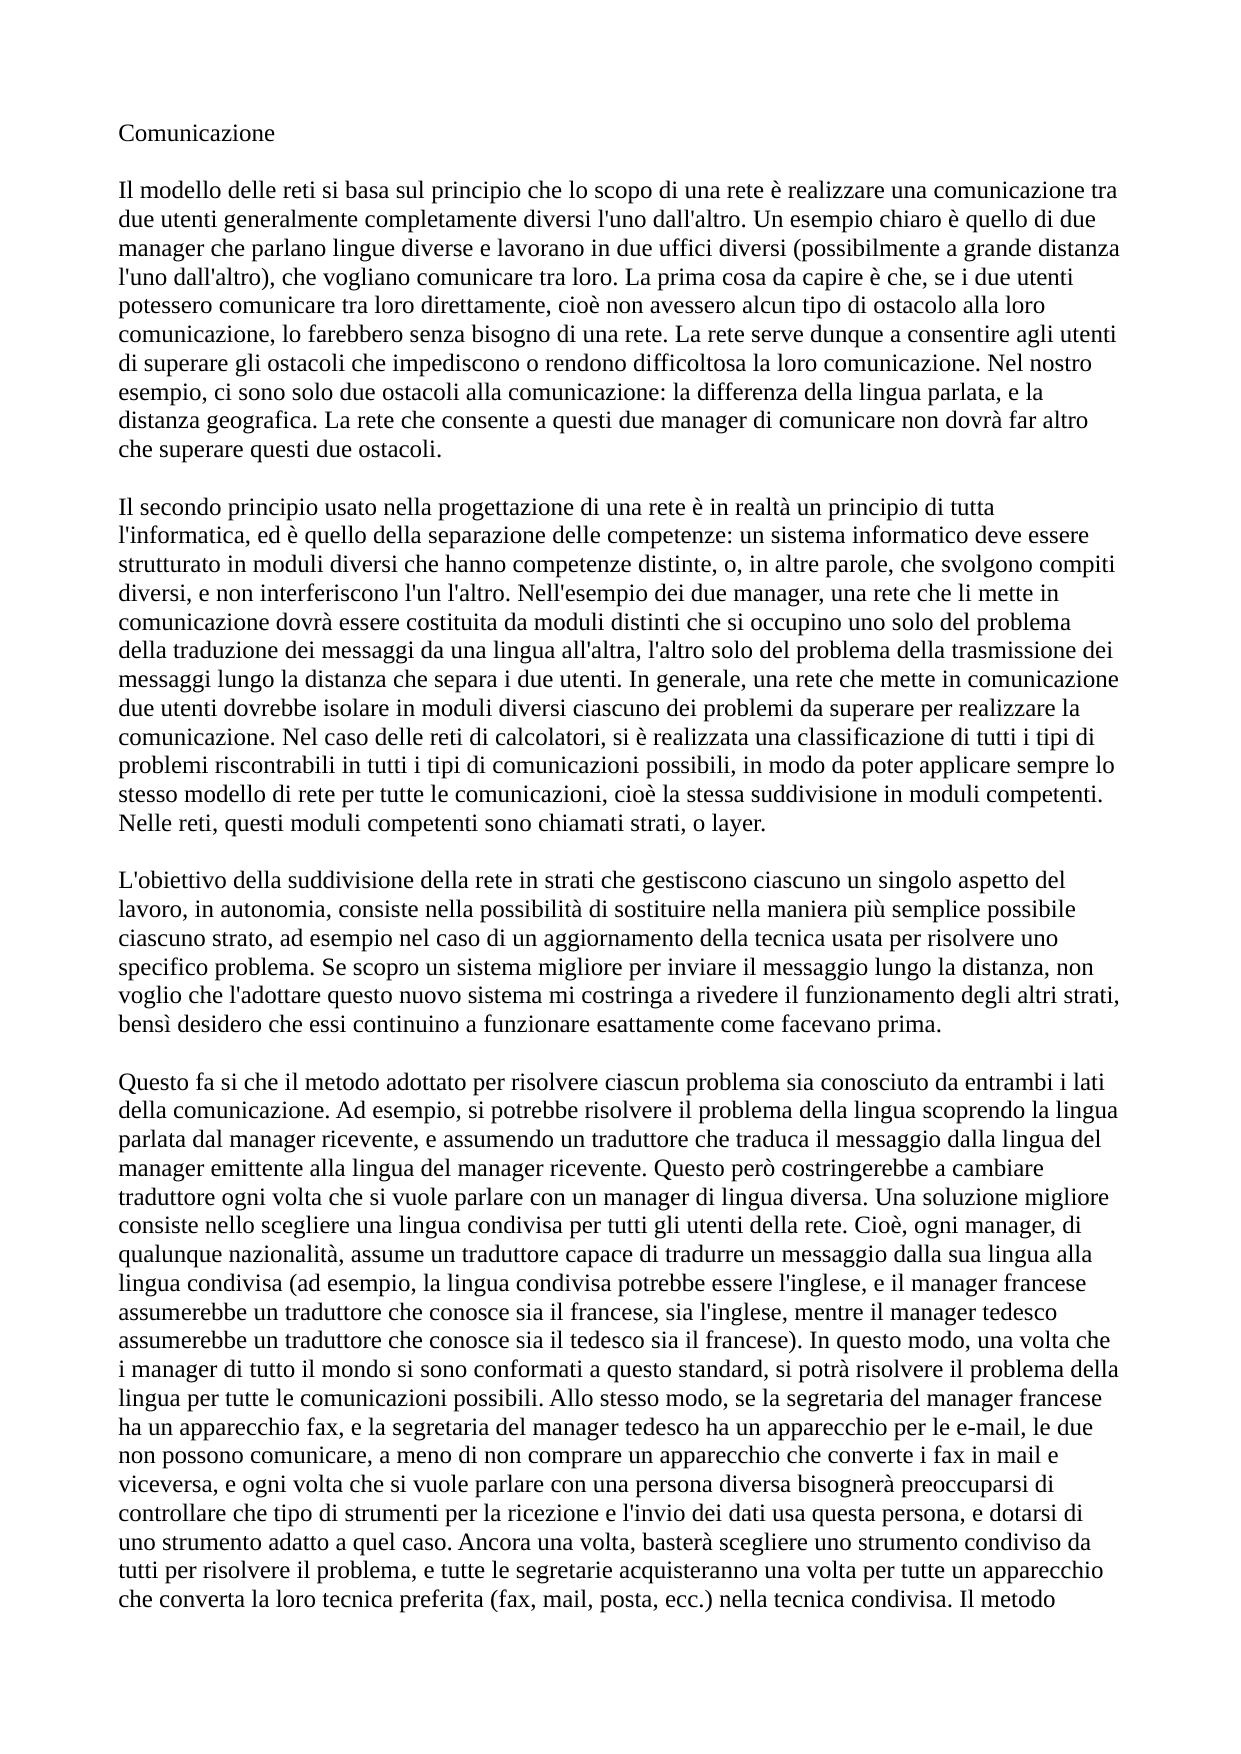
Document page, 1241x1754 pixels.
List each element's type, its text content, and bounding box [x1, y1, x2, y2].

text Comunicazione Il modello delle reti si basa sul principio che lo scopo di una rete è realizzare una comunicazione tra due utenti generalmente completamente diversi l'uno dall'altro. Un esempio chiaro è quello di due manager che parlano lingue diverse e lavorano in due uffici diversi (possibilmente a grande distanza l'uno dall'altro), che vogliano comunicare tra loro. La prima cosa da capire è che, se i due utenti potessero comunicare tra loro direttamente, cioè non avessero alcun tipo di ostacolo alla loro comunicazione, lo farebbero senza bisogno di una rete. La rete serve dunque a consentire agli utenti di superare gli ostacoli che impediscono o rendono difficoltosa la loro comunicazione. Nel nostro esempio, ci sono solo due ostacoli alla comunicazione: la differenza della lingua parlata, e la distanza geografica. La rete che consente a questi due manager di comunicare non dovrà far altro che superare questi due ostacoli. Il secondo principio usato nella progettazione di una rete è in realtà un principio di tutta l'informatica, ed è quello della separazione delle competenze: un sistema informatico deve essere strutturato in moduli diversi che hanno competenze distinte, o, in altre parole, che svolgono compiti diversi, e non interferiscono l'un l'altro. Nell'esempio dei due manager, una rete che li mette in comunicazione dovrà essere costituita da moduli distinti che si occupino uno solo del problema della traduzione dei messaggi da una lingua all'altra, l'altro solo del problema della trasmissione dei messaggi lungo la distanza che separa i due utenti. In generale, una rete che mette in comunicazione due utenti dovrebbe isolare in moduli diversi ciascuno dei problemi da superare per realizzare la comunicazione. Nel caso delle reti di calcolatori, si è realizzata una classificazione di tutti i tipi di problemi riscontrabili in tutti i tipi di comunicazioni possibili, in modo da poter applicare sempre lo stesso modello di rete per tutte le comunicazioni, cioè la stessa suddivisione in moduli competenti. Nelle reti, questi moduli competenti sono chiamati strati, o layer. L'obiettivo della suddivisione della rete in strati che gestiscono ciascuno un singolo aspetto del lavoro, in autonomia, consiste nella possibilità di sostituire nella maniera più semplice possibile ciascuno strato, ad esempio nel caso di un aggiornamento della tecnica usata per risolvere uno specifico problema. Se scopro un sistema migliore per inviare il messaggio lungo la distanza, non voglio che l'adottare questo nuovo sistema mi costringa a rivedere il funzionamento degli altri strati, bensì desidero che essi continuino a funzionare esattamente come facevano prima. Questo fa si che il metodo adottato per risolvere ciascun problema sia conosciuto da entrambi i lati della comunicazione. Ad esempio, si potrebbe risolvere il problema della lingua scoprendo la lingua parlata dal manager ricevente, e assumendo un traduttore che traduca il messaggio dalla lingua del manager emittente alla lingua del manager ricevente. Questo però costringerebbe a cambiare traduttore ogni volta che si vuole parlare con un manager di lingua diversa. Una soluzione migliore consiste nello scegliere una lingua condivisa per tutti gli utenti della rete. Cioè, ogni manager, di qualunque nazionalità, assume un traduttore capace di tradurre un messaggio dalla sua lingua alla lingua condivisa (ad esempio, la lingua condivisa potrebbe essere l'inglese, e il manager francese assumerebbe un traduttore che conosce sia il francese, sia l'inglese, mentre il manager tedesco assumerebbe un traduttore che conosce sia il tedesco sia il francese). In questo modo, una volta che i manager di tutto il mondo si sono conformati a questo standard, si potrà risolvere il problema della lingua per tutte le comunicazioni possibili. Allo stesso modo, se la segretaria del manager francese ha un apparecchio fax, e la segretaria del manager tedesco ha un apparecchio per le e-mail, le due non possono comunicare, a meno di non comprare un apparecchio che converte i fax in mail e viceversa, e ogni volta che si vuole parlare con una persona diversa bisognerà preoccuparsi di controllare che tipo di strumenti per la ricezione e l'invio dei dati usa questa persona, e dotarsi di uno strumento adatto a quel caso. Ancora una volta, basterà scegliere uno strumento condiviso da tutti per risolvere il problema, e tutte le segretarie acquisteranno una volta per tutte un apparecchio che converta la loro tecnica preferita (fax, mail, posta, ecc.) nella tecnica condivisa. Il metodo [118, 118, 1122, 1613]
